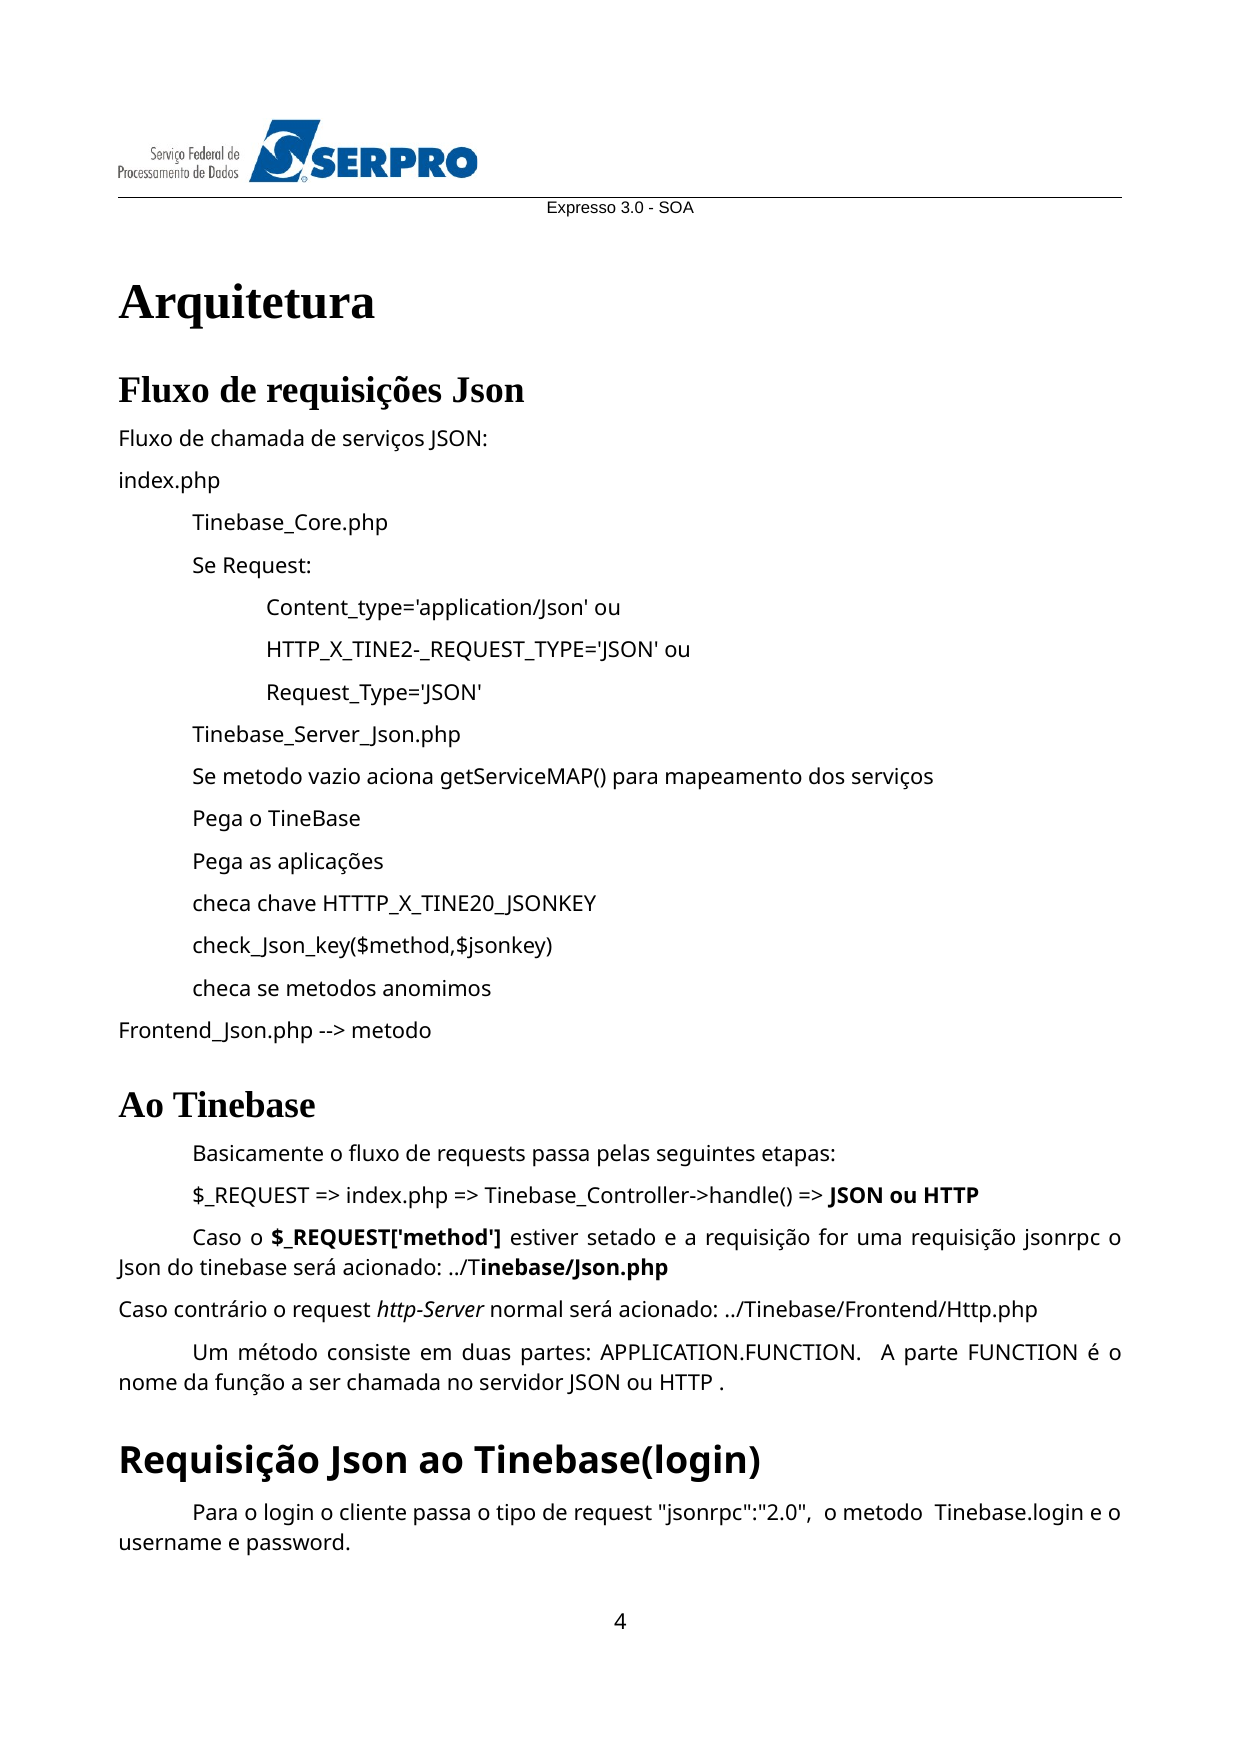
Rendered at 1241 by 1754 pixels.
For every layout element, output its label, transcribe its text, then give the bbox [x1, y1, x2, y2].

text Tinebase_Server_Json.php [118, 719, 1122, 749]
text Para o login o cliente passa o tipo de request "jsonrpc":"2.0", o metodo Tinebase.login e o username e password. [118, 1497, 1122, 1557]
text Pega o TineBase [118, 803, 1122, 833]
text Se Request: [118, 550, 1122, 579]
text check_Json_key($method,$jsonkey) [118, 930, 1122, 960]
text Se metodo vazio aciona getServiceMAP() para mapeamento dos serviços [118, 761, 1122, 791]
text checa se metodos anomimos [118, 973, 1122, 1002]
text Caso contrário o request http-Server normal será acionado: ../Tinebase/Frontend/Http.php [118, 1294, 1122, 1324]
text Um método consiste em duas partes: APPLICATION.FUNCTION. A parte FUNCTION é o nome da função a ser chamada no servidor JSON ou HTTP . [118, 1337, 1122, 1396]
text Basicamente o fluxo de requests passa pelas seguintes etapas: [118, 1138, 1122, 1168]
text checa chave HTTTP_X_TINE20_JSONKEY [118, 888, 1122, 918]
text HTTP_X_TINE2-_REQUEST_TYPE='JSON' ou [118, 634, 1122, 664]
text Caso o $_REQUEST['method'] estiver setado e a requisição for uma requisição jsonrpc o Json do tinebase será acionado: ../Tinebase/Json.php [118, 1222, 1122, 1282]
subtitle Ao Tinebase [118, 1082, 1122, 1125]
subtitle Requisição Json ao Tinebase(login) [118, 1434, 1122, 1485]
text Frontend_Json.php --> metodo [118, 1015, 1122, 1045]
text Request_Type='JSON' [118, 677, 1122, 706]
picture [118, 118, 478, 183]
subtitle Arquitetura [118, 272, 1122, 330]
text Pega as aplicações [118, 846, 1122, 876]
text $_REQUEST => index.php => Tinebase_Controller->handle() => JSON ou HTTP [118, 1180, 1122, 1210]
subtitle Fluxo de requisições Json [118, 367, 1122, 410]
text Content_type='application/Json' ou [118, 592, 1122, 622]
text index.php [118, 465, 1122, 495]
text Tinebase_Core.php [118, 507, 1122, 537]
text Fluxo de chamada de serviços JSON: [118, 423, 1122, 453]
